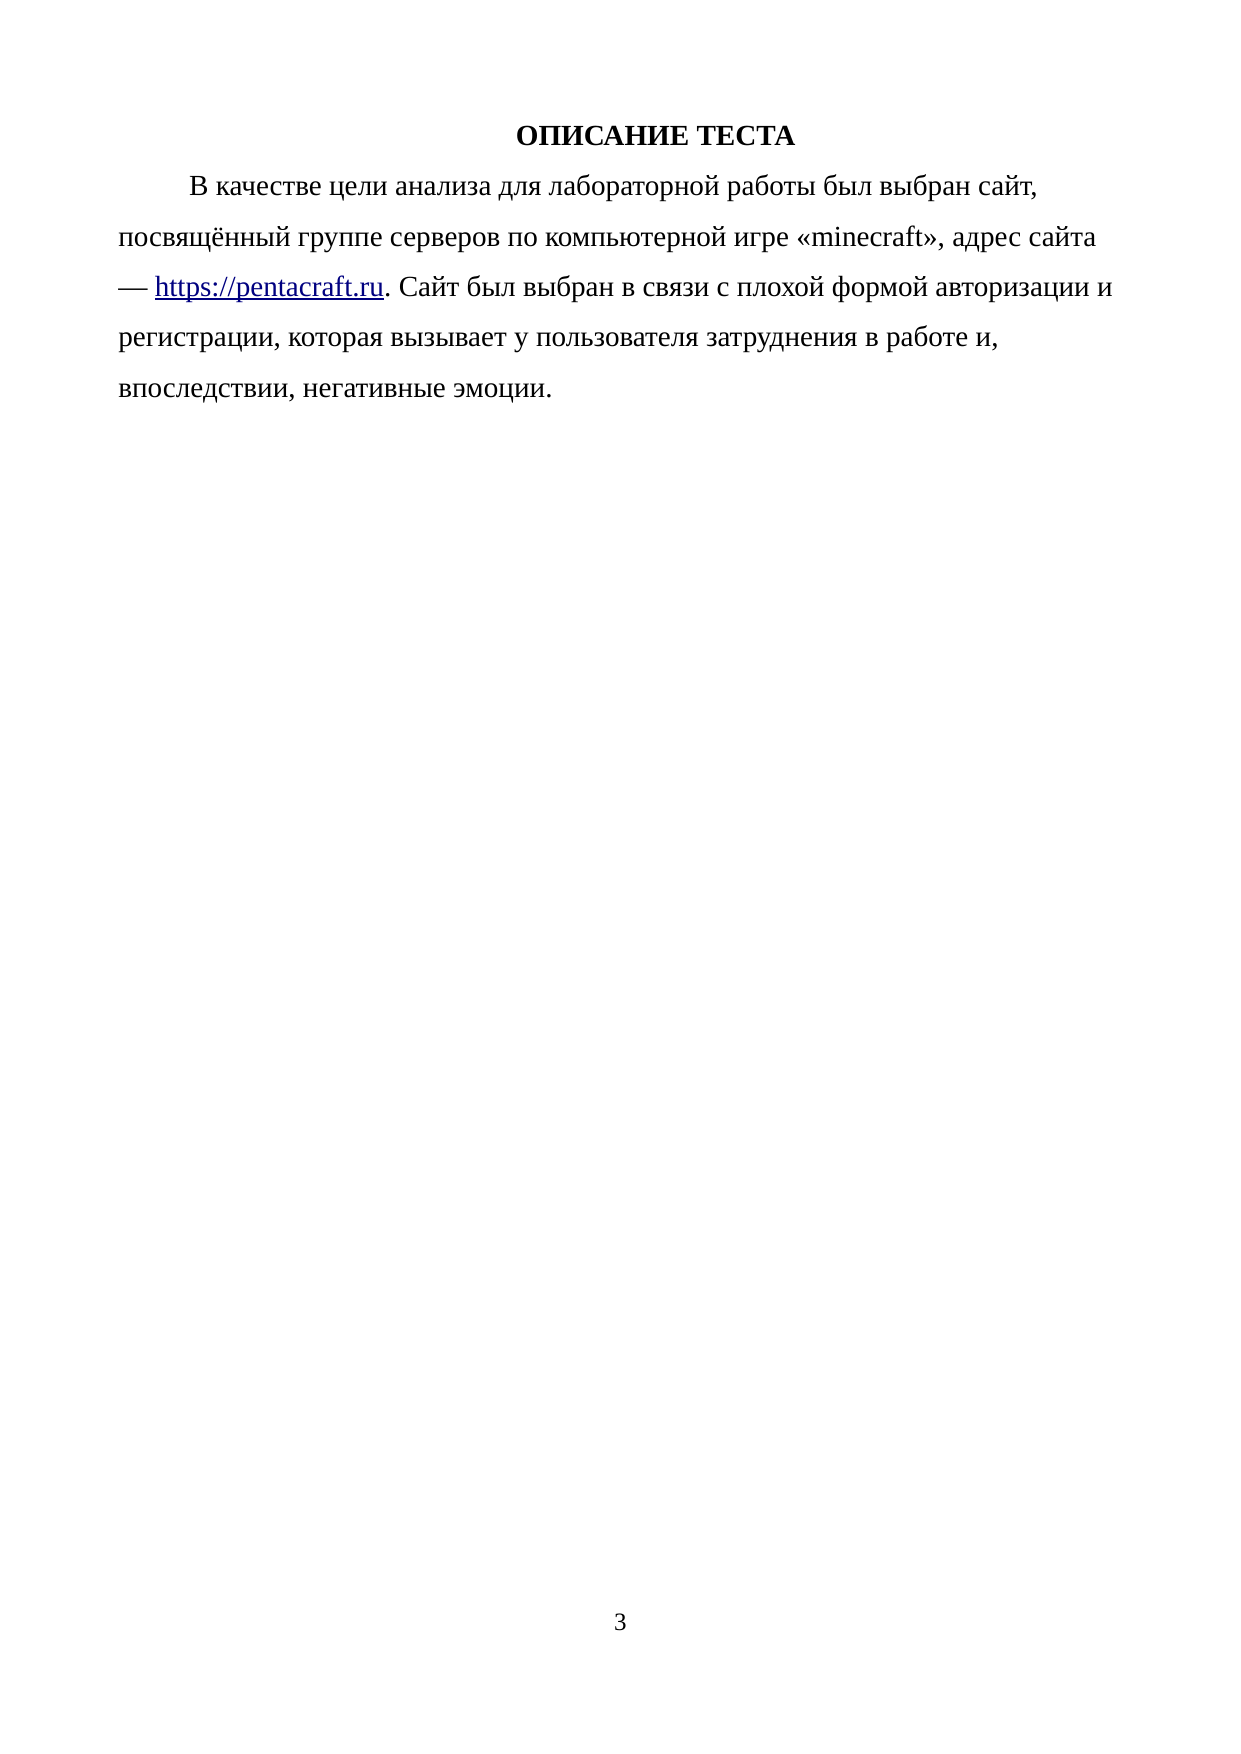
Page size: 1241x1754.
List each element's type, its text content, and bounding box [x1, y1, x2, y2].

list ОПИСАНИЕ ТЕСТА [118, 118, 1122, 152]
list В качестве цели анализа для лабораторной работы был выбран сайт, посвящённый группе серверов по компьютерной игре «minecraft», адрес сайта — https://pentacraft.ru. Сайт был выбран в связи с плохой формой авторизации и регистрации, которая вызывает у пользователя затруднения в работе и, впоследствии, негативные эмоции. [118, 168, 1122, 403]
